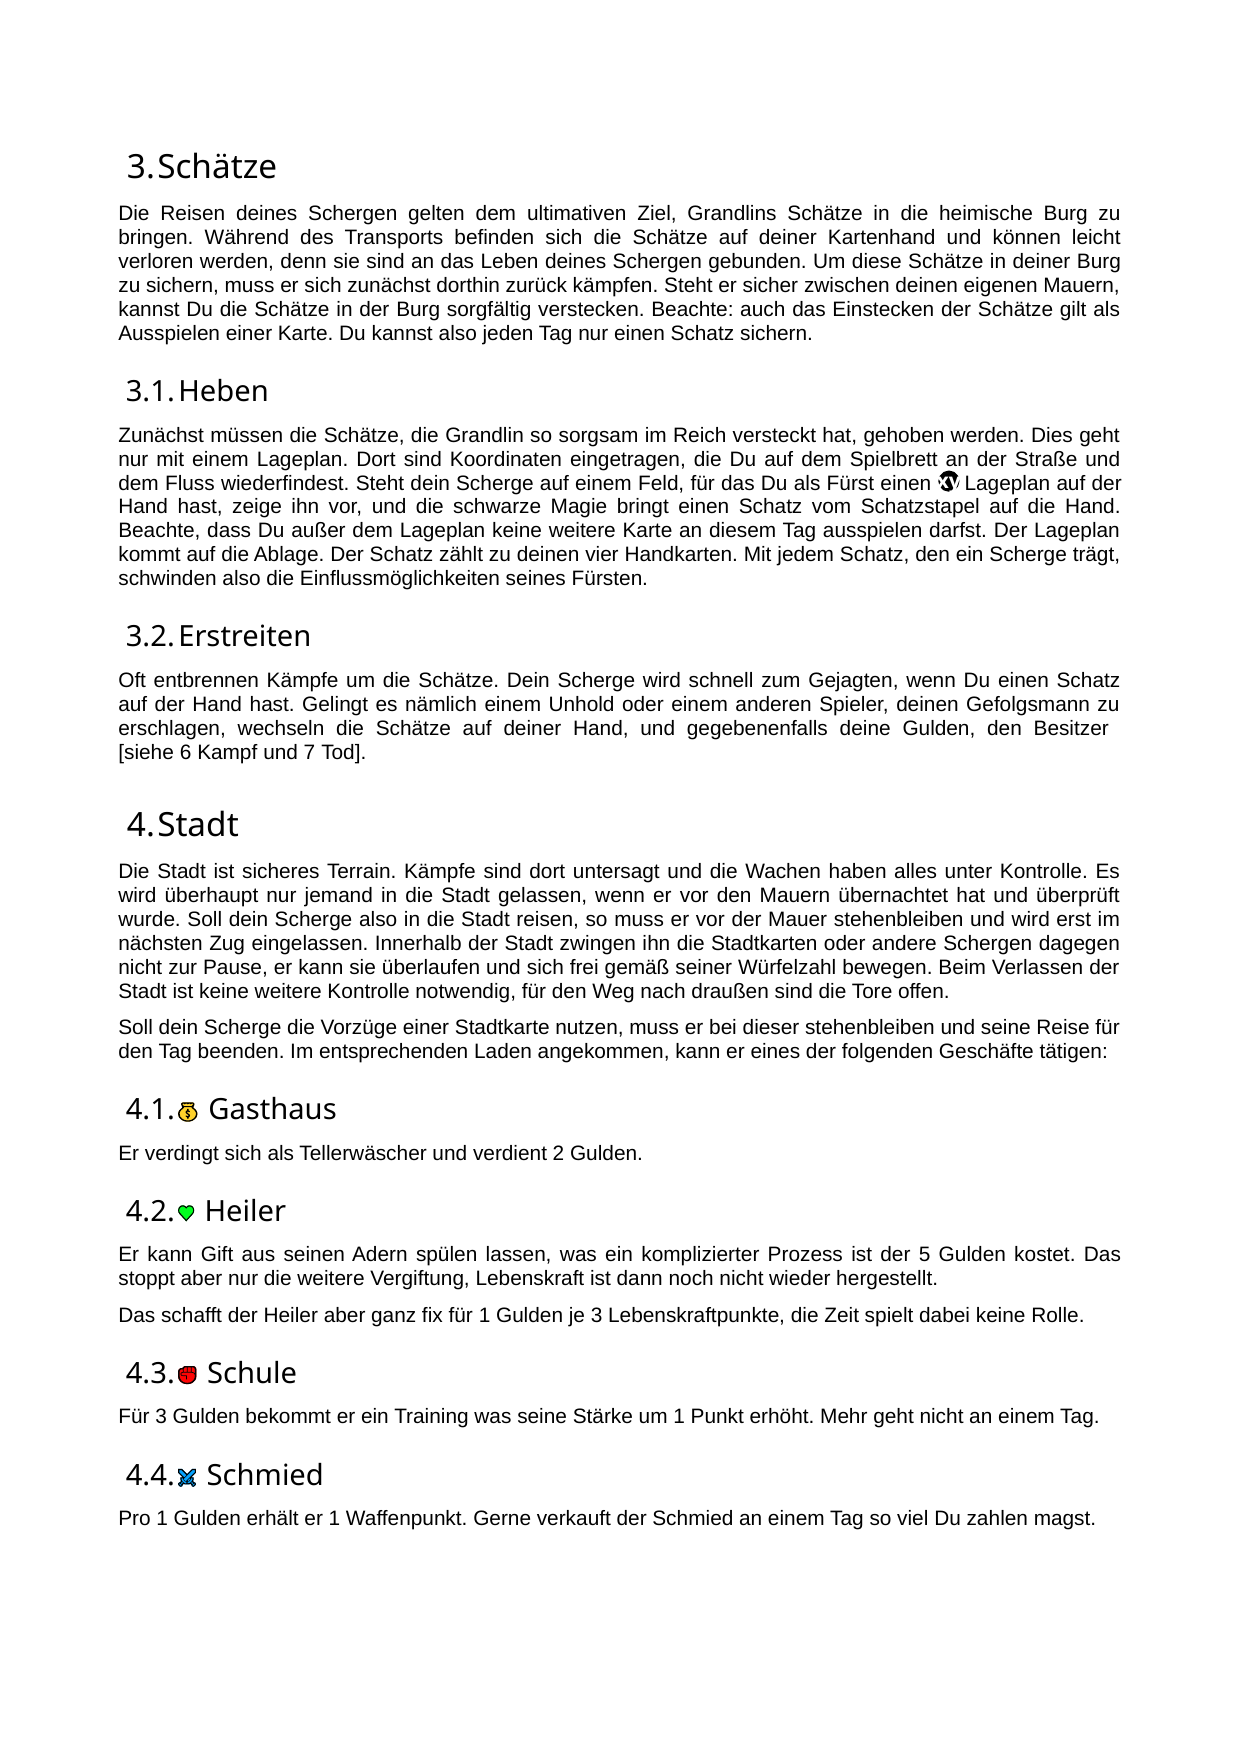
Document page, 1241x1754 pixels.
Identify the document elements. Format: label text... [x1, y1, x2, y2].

text Er verdingt sich als Tellerwäscher und verdient 2 Gulden. [118, 1141, 1122, 1165]
text Die Reisen deines Schergen gelten dem ultimativen Ziel, Grandlins Schätze in die heimische Burg zu bringen. Während des Transports befinden sich die Schätze auf deiner Kartenhand und können leicht verloren werden, denn sie sind an das Leben deines Schergen gebunden. Um diese Schätze in deiner Burg zu sichern, muss er sich zunächst dorthin zurück kämpfen. Steht er sicher zwischen deinen eigenen Mauern, kannst Du die Schätze in der Burg sorgfältig verstecken. Beachte: auch das Einstecken der Schätze gilt als Ausspielen einer Karte. Du kannst also jeden Tag nur einen Schatz sichern. [118, 201, 1122, 345]
text Soll dein Scherge die Vorzüge einer Stadtkarte nutzen, muss er bei dieser stehenbleiben und seine Reise für den Tag beenden. Im entsprechenden Laden angekommen, kann er eines der folgenden Geschäfte tätigen: [118, 1015, 1122, 1063]
subtitle Stadt [118, 801, 1122, 846]
subtitle Schmied [118, 1454, 1122, 1493]
text Die Stadt ist sicheres Terrain. Kämpfe sind dort untersagt und die Wachen haben alles unter Kontrolle. Es wird überhaupt nur jemand in die Stadt gelassen, wenn er vor den Mauern übernachtet hat und überprüft wurde. Soll dein Scherge also in die Stadt reisen, so muss er vor der Mauer stehenbleiben und wird erst im nächsten Zug eingelassen. Innerhalb der Stadt zwingen ihn die Stadtkarten oder andere Schergen dagegen nicht zur Pause, er kann sie überlaufen und sich frei gemäß seiner Würfelzahl bewegen. Beim Verlassen der Stadt ist keine weitere Kontrolle notwendig, für den Weg nach draußen sind die Tore offen. [118, 859, 1122, 1003]
text Das schafft der Heiler aber ganz fix für 1 Gulden je 3 Lebenskraftpunkte, die Zeit spielt dabei keine Rolle. [118, 1303, 1122, 1327]
subtitle Heiler [118, 1190, 1122, 1230]
subtitle Gasthaus [118, 1089, 1122, 1128]
subtitle Erstreiten [118, 616, 1122, 655]
subtitle Schule [118, 1352, 1122, 1392]
subtitle Heben [118, 370, 1122, 410]
text Pro 1 Gulden erhält er 1 Waffenpunkt. Gerne verkauft der Schmied an einem Tag so viel Du zahlen magst. [118, 1506, 1122, 1530]
text Für 3 Gulden bekommt er ein Training was seine Stärke um 1 Punkt erhöht. Mehr geht nicht an einem Tag. [118, 1404, 1122, 1428]
text Oft entbrennen Kämpfe um die Schätze. Dein Scherge wird schnell zum Gejagten, wenn Du einen Schatz auf der Hand hast. Gelingt es nämlich einem Unhold oder einem anderen Spieler, deinen Gefolgsmann zu erschlagen, wechseln die Schätze auf deiner Hand, und gegebenenfalls deine Gulden, den Besitzer [siehe 6. Kampf und 7. Tod]. [118, 668, 1122, 763]
subtitle Schätze [118, 143, 1122, 188]
text Zunächst müssen die Schätze, die Grandlin so sorgsam im Reich versteckt hat, gehoben werden. Dies geht nur mit einem Lageplan. Dort sind Koordinaten eingetragen, die Du auf dem Spielbrett an der Straße und dem Fluss wiederfindest. Steht dein Scherge auf einem Feld, für das Du als Fürst einen Lageplan auf der Hand hast, zeige ihn vor, und die schwarze Magie bringt einen Schatz vom Schatzstapel auf die Hand. Beachte, dass Du außer dem Lageplan keine weitere Karte an diesem Tag ausspielen darfst. Der Lageplan kommt auf die Ablage. Der Schatz zählt zu deinen vier Handkarten. Mit jedem Schatz, den ein Scherge trägt, schwinden also die Einflussmöglichkeiten seines Fürsten. [118, 422, 1122, 590]
text Er kann Gift aus seinen Adern spülen lassen, was ein komplizierter Prozess ist der 5 Gulden kostet. Das stoppt aber nur die weitere Vergiftung, Lebenskraft ist dann noch nicht wieder hergestellt. [118, 1242, 1122, 1290]
